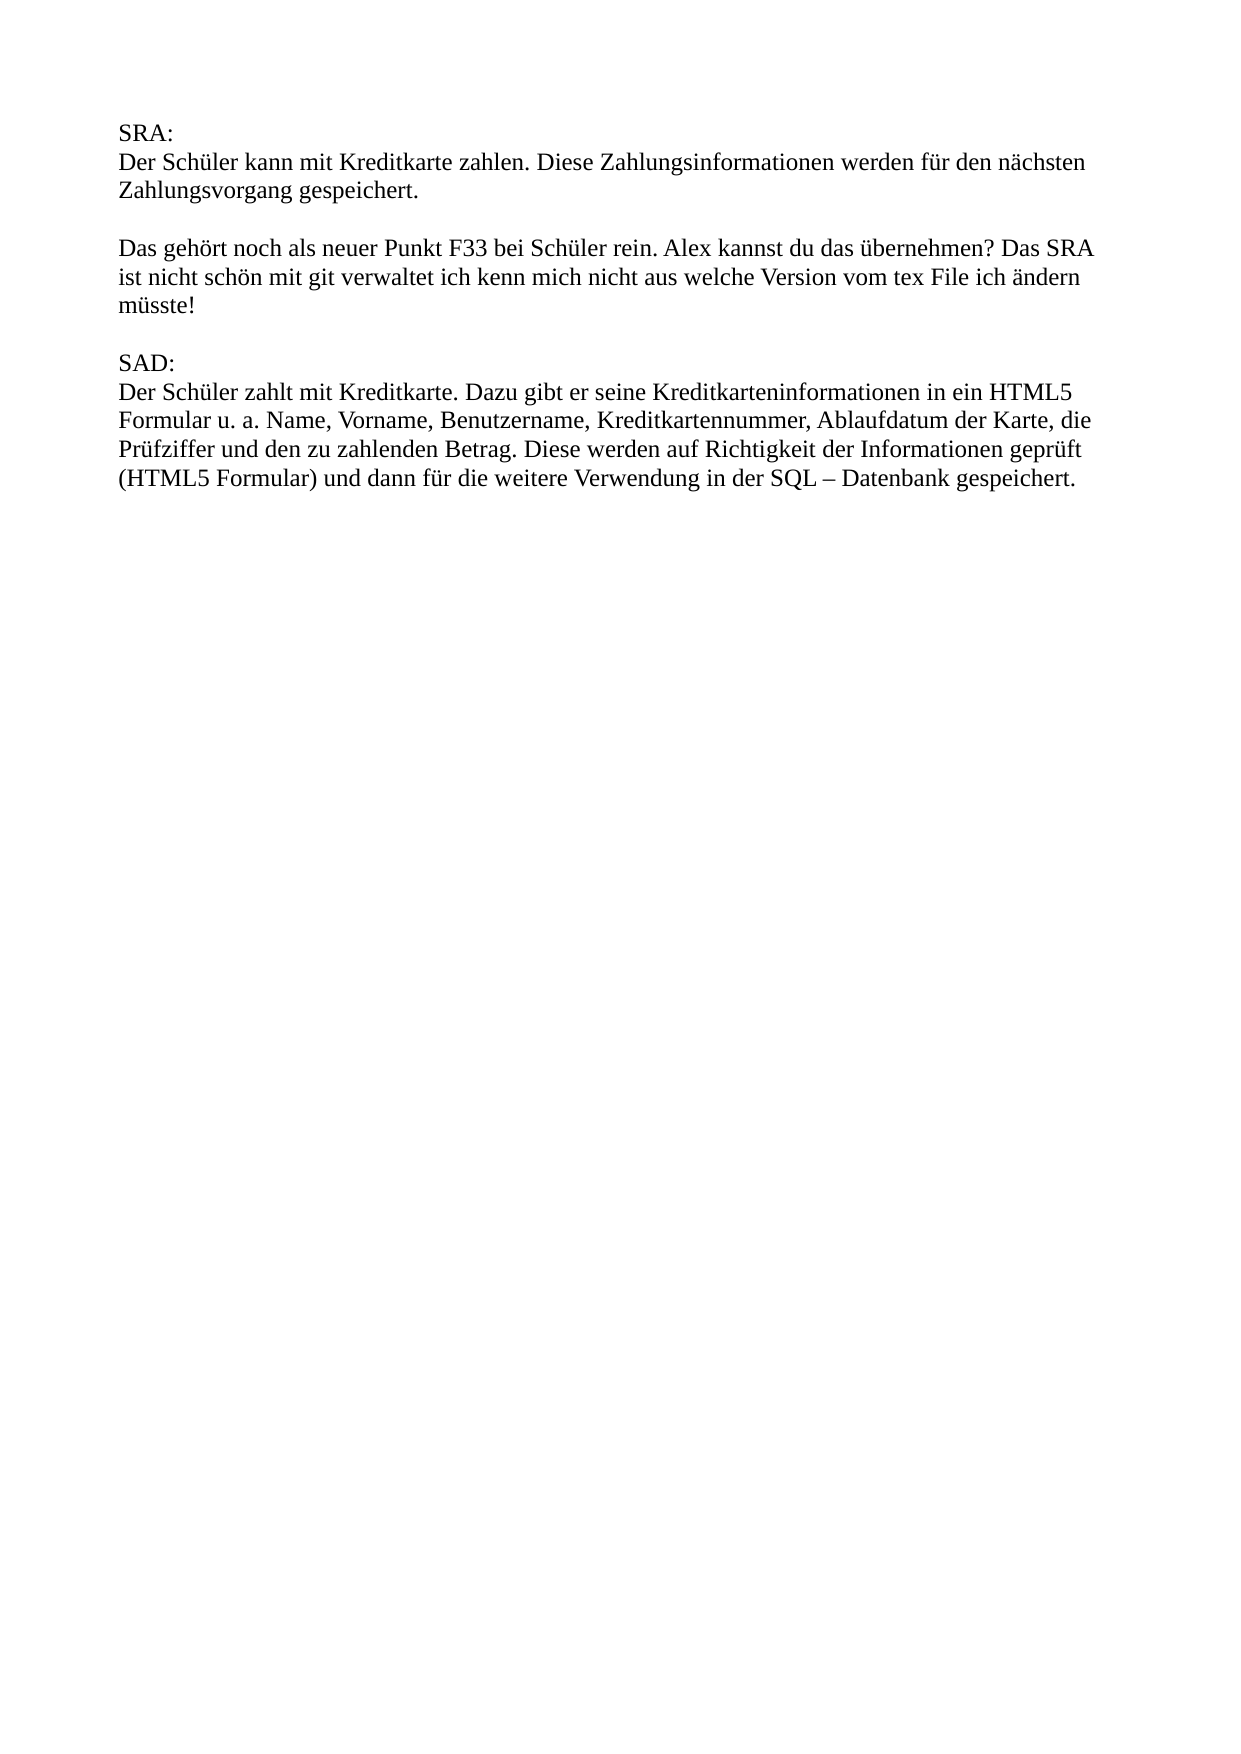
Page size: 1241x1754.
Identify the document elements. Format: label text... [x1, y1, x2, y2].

text Das gehört noch als neuer Punkt F33 bei Schüler rein. Alex kannst du das übernehmen? Das SRA ist nicht schön mit git verwaltet ich kenn mich nicht aus welche Version vom tex File ich ändern müsste! [118, 233, 1122, 319]
text Der Schüler zahlt mit Kreditkarte. Dazu gibt er seine Kreditkarteninformationen in ein HTML5 Formular u. a. Name, Vorname, Benutzername, Kreditkartennummer, Ablaufdatum der Karte, die Prüfziffer und den zu zahlenden Betrag. Diese werden auf Richtigkeit der Informationen geprüft (HTML5 Formular) und dann für die weitere Verwendung in der SQL – Datenbank gespeichert. [118, 377, 1122, 492]
text SRA: [118, 118, 1122, 147]
text Der Schüler kann mit Kreditkarte zahlen. Diese Zahlungsinformationen werden für den nächsten Zahlungsvorgang gespeichert. [118, 147, 1122, 204]
text SAD: [118, 348, 1122, 377]
